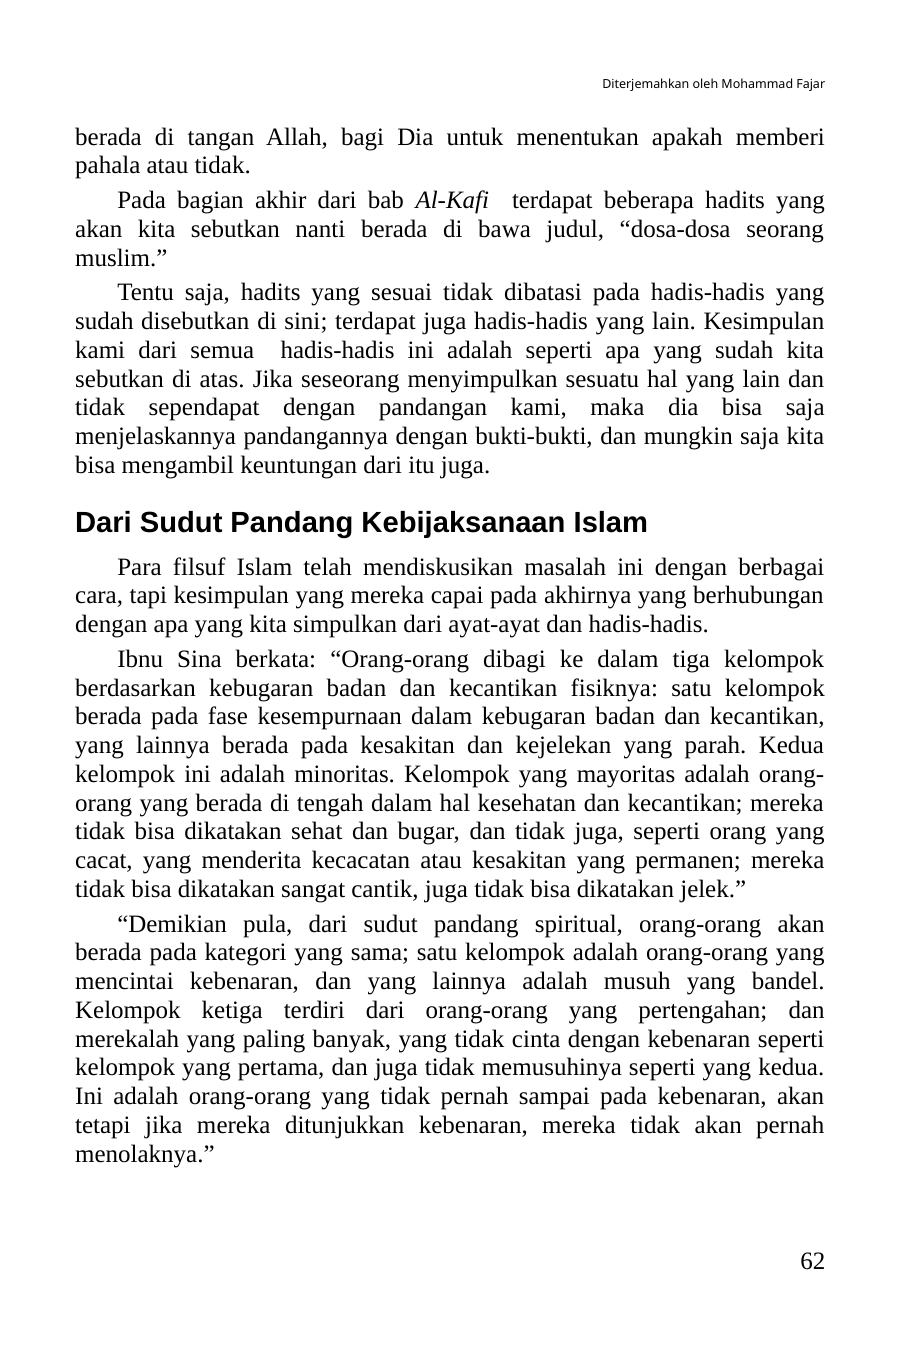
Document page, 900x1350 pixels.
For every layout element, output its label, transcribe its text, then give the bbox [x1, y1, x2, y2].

text Ibnu Sina berkata: “Orang-orang dibagi ke dalam tiga kelompok berdasarkan kebugaran badan dan kecantikan fisiknya: satu kelompok berada pada fase kesempurnaan dalam kebugaran badan dan kecantikan, yang lainnya berada pada kesakitan dan kejelekan yang parah. Kedua kelompok ini adalah minoritas. Kelompok yang mayoritas adalah orang-orang yang berada di tengah dalam hal kesehatan dan kecantikan; mereka tidak bisa dikatakan sehat dan bugar, dan tidak juga, seperti orang yang cacat, yang menderita kecacatan atau kesakitan yang permanen; mereka tidak bisa dikatakan sangat cantik, juga tidak bisa dikatakan jelek.” [75, 644, 825, 903]
text berada di tangan Allah, bagi Dia untuk menentukan apakah memberi pahala atau tidak. [75, 122, 825, 179]
text Pada bagian akhir dari bab Al-Kafi terdapat beberapa hadits yang akan kita sebutkan nanti berada di bawa judul, “dosa-dosa seorang muslim.” [75, 185, 825, 271]
text “Demikian pula, dari sudut pandang spiritual, orang-orang akan berada pada kategori yang sama; satu kelompok adalah orang-orang yang mencintai kebenaran, dan yang lainnya adalah musuh yang bandel. Kelompok ketiga terdiri dari orang-orang yang pertengahan; dan merekalah yang paling banyak, yang tidak cinta dengan kebenaran seperti kelompok yang pertama, dan juga tidak memusuhinya seperti yang kedua. Ini adalah orang-orang yang tidak pernah sampai pada kebenaran, akan tetapi jika mereka ditunjukkan kebenaran, mereka tidak akan pernah menolaknya.” [75, 909, 825, 1167]
text Tentu saja, hadits yang sesuai tidak dibatasi pada hadis-hadis yang sudah disebutkan di sini; terdapat juga hadis-hadis yang lain. Kesimpulan kami dari semua hadis-hadis ini adalah seperti apa yang sudah kita sebutkan di atas. Jika seseorang menyimpulkan sesuatu hal yang lain dan tidak sependapat dengan pandangan kami, maka dia bisa saja menjelaskannya pandangannya dengan bukti-bukti, dan mungkin saja kita bisa mengambil keuntungan dari itu juga. [75, 277, 825, 479]
subtitle Dari Sudut Pandang Kebijaksanaan Islam [75, 506, 825, 539]
text Para filsuf Islam telah mendiskusikan masalah ini dengan berbagai cara, tapi kesimpulan yang mereka capai pada akhirnya yang berhubungan dengan apa yang kita simpulkan dari ayat-ayat dan hadis-hadis. [75, 552, 825, 638]
